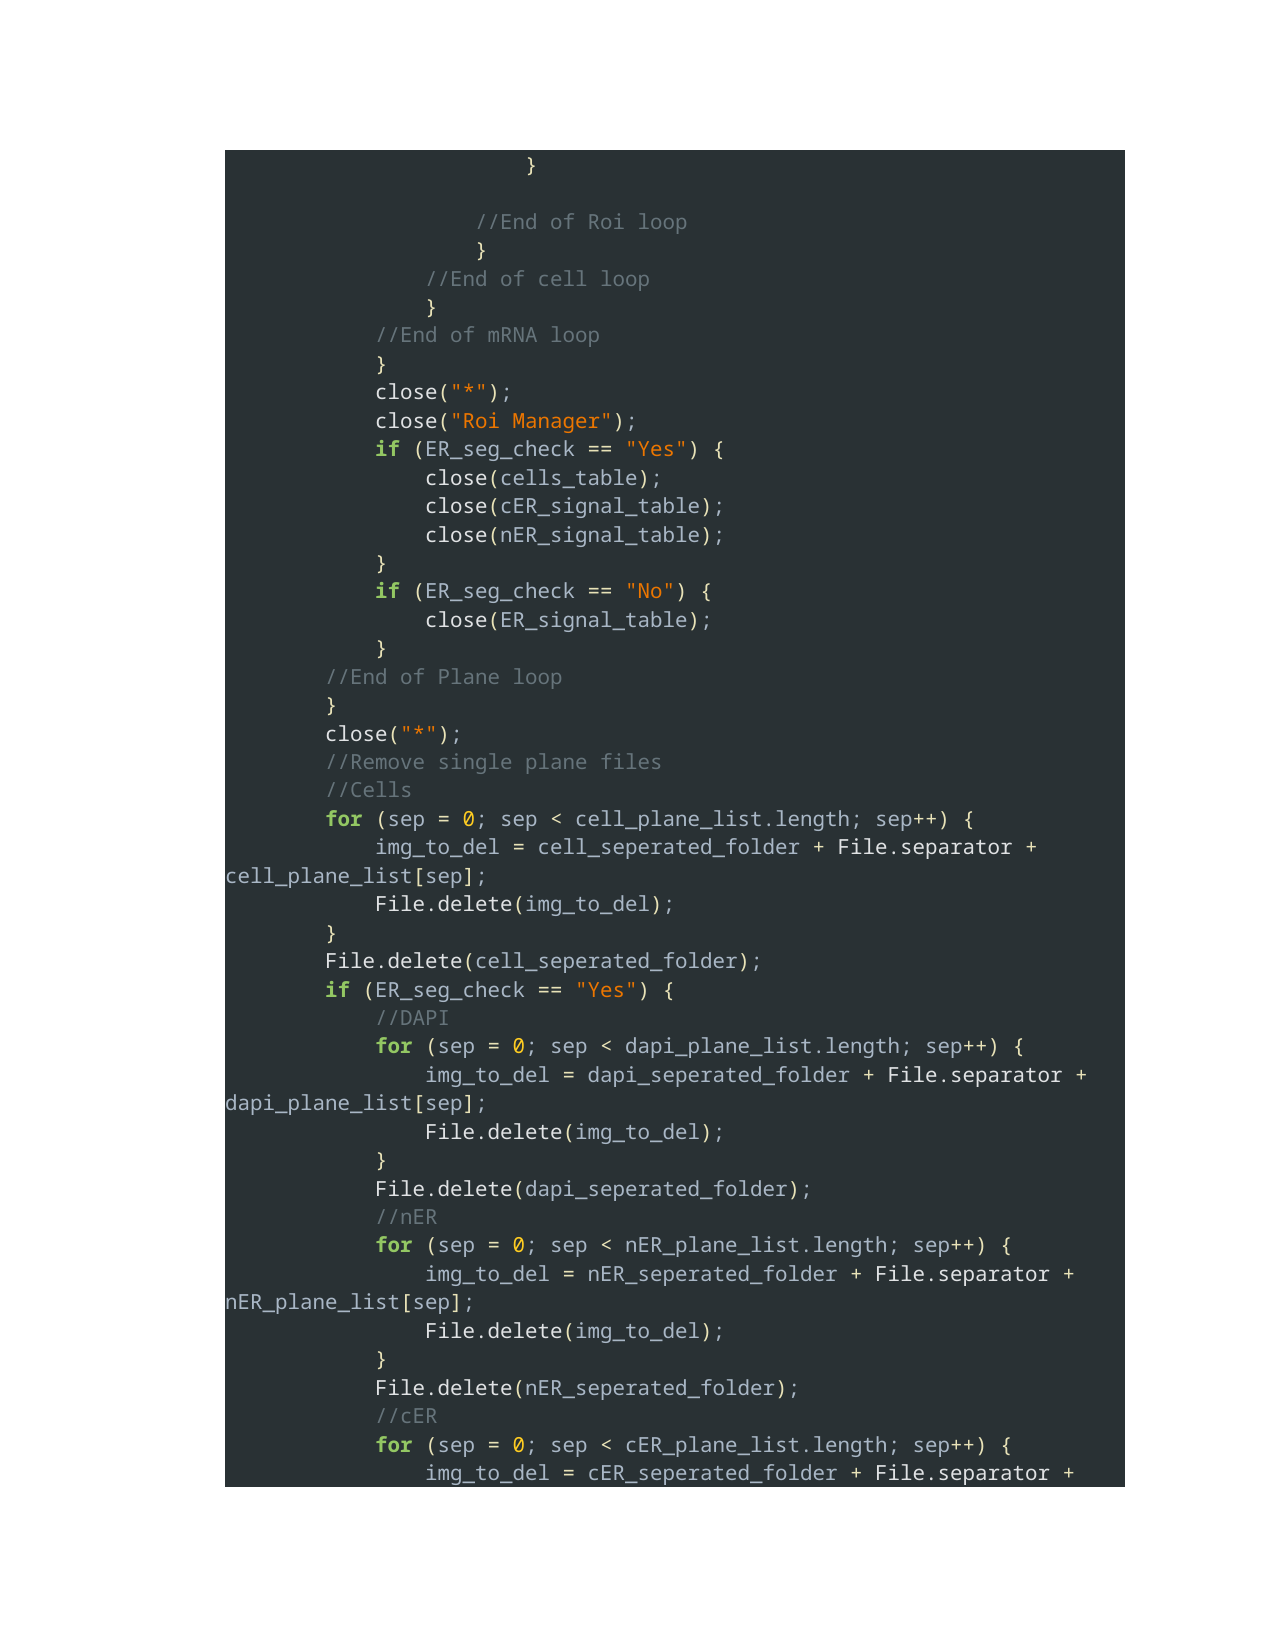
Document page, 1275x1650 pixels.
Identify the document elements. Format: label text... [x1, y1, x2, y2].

list } //End of Roi loop } //End of cell loop } //End of mRNA loop } close("*"); close("Roi Manager"); if (ER_seg_check == "Yes") { close(cells_table); close(cER_signal_table); close(nER_signal_table); } if (ER_seg_check == "No") { close(ER_signal_table); } //End of Plane loop } close("*"); //Remove single plane files //Cells for (sep = 0; sep < cell_plane_list.length; sep++) { img_to_del = cell_seperated_folder + File.separator + cell_plane_list[sep]; File.delete(img_to_del); } File.delete(cell_seperated_folder); if (ER_seg_check == "Yes") { //DAPI for (sep = 0; sep < dapi_plane_list.length; sep++) { img_to_del = dapi_seperated_folder + File.separator + dapi_plane_list[sep]; File.delete(img_to_del); } File.delete(dapi_seperated_folder); //nER for (sep = 0; sep < nER_plane_list.length; sep++) { img_to_del = nER_seperated_folder + File.separator + nER_plane_list[sep]; File.delete(img_to_del); } File.delete(nER_seperated_folder); //cER for (sep = 0; sep < cER_plane_list.length; sep++) { img_to_del = cER_seperated_folder + File.separator + [225, 150, 1125, 1487]
